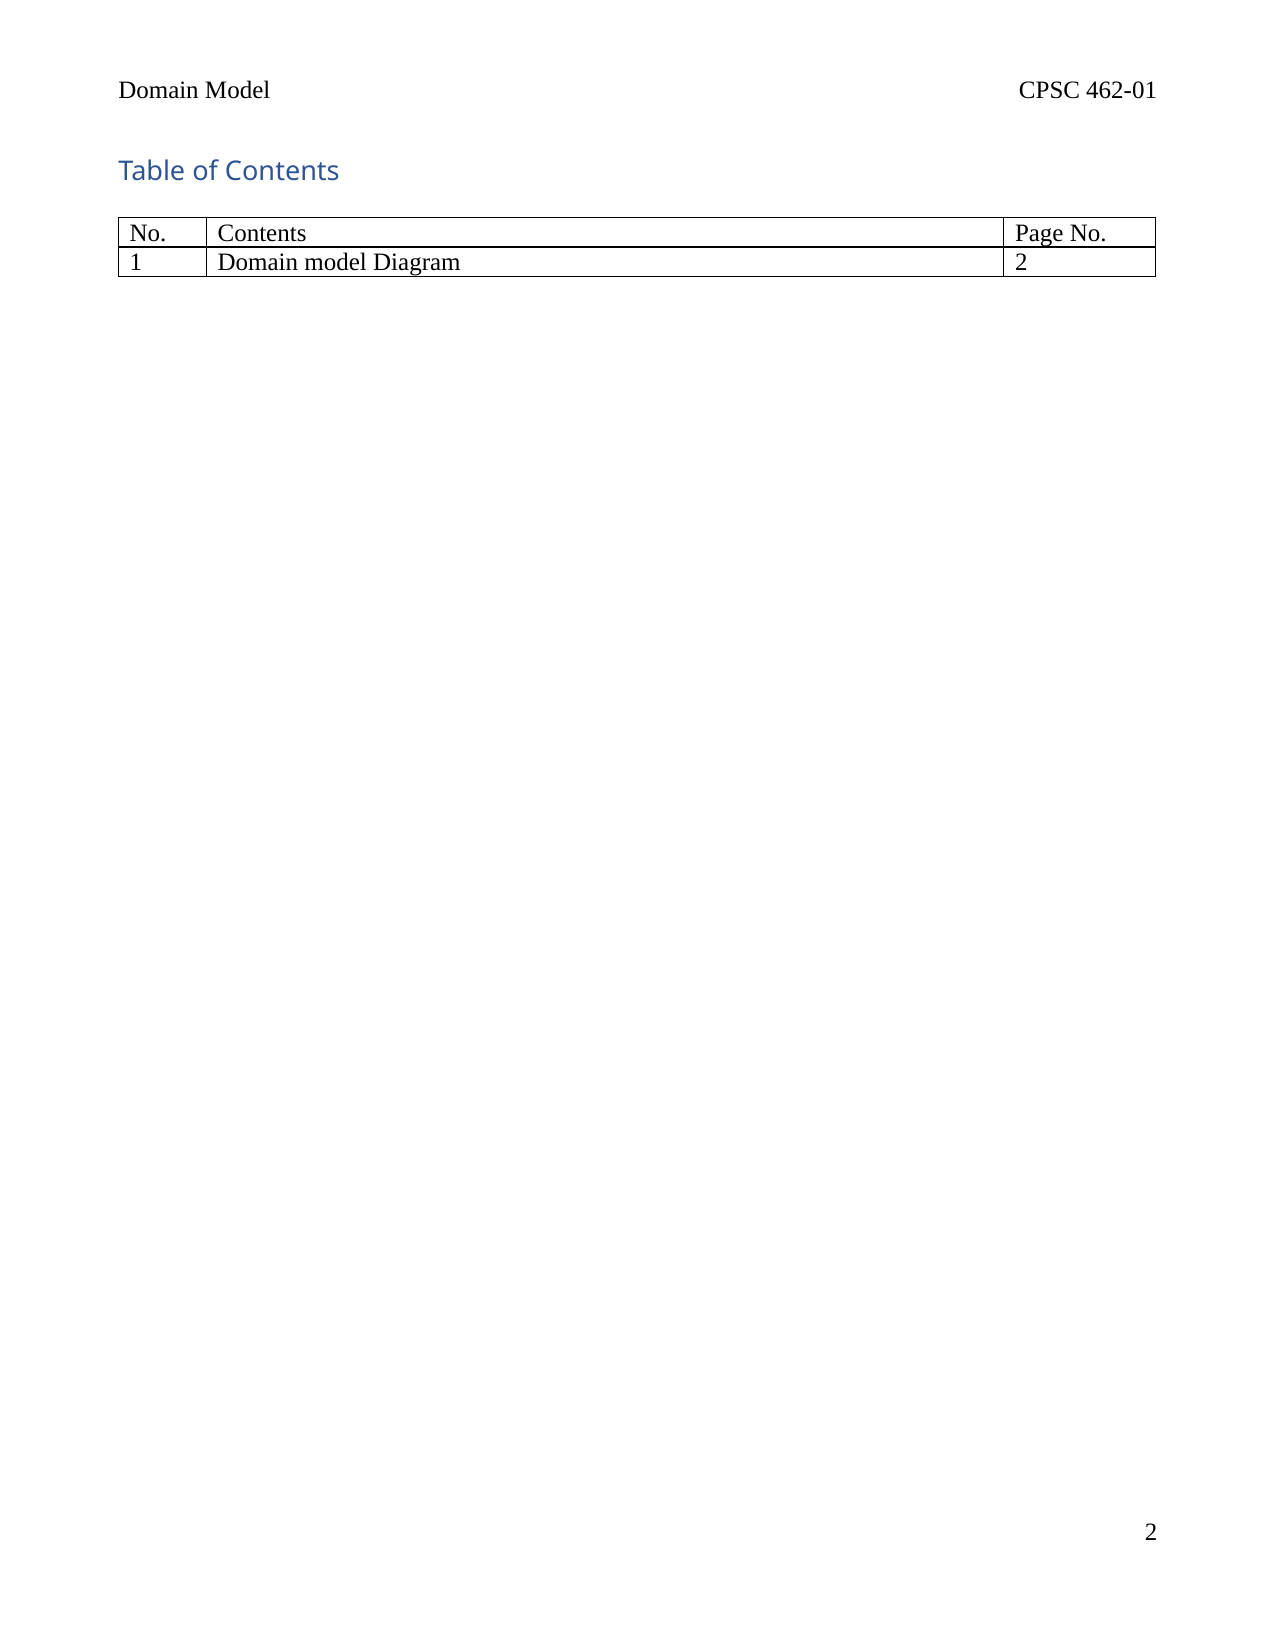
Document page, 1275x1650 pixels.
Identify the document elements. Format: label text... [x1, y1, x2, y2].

table_cell Domain model Diagram [207, 248, 1003, 276]
table_cell 1 [119, 248, 206, 276]
table_header No. [119, 218, 206, 246]
subtitle Table of Contents [118, 151, 1157, 188]
table_cell 2 [1004, 248, 1155, 276]
table_header Contents [207, 218, 1003, 246]
table_header Page No. [1004, 218, 1155, 246]
